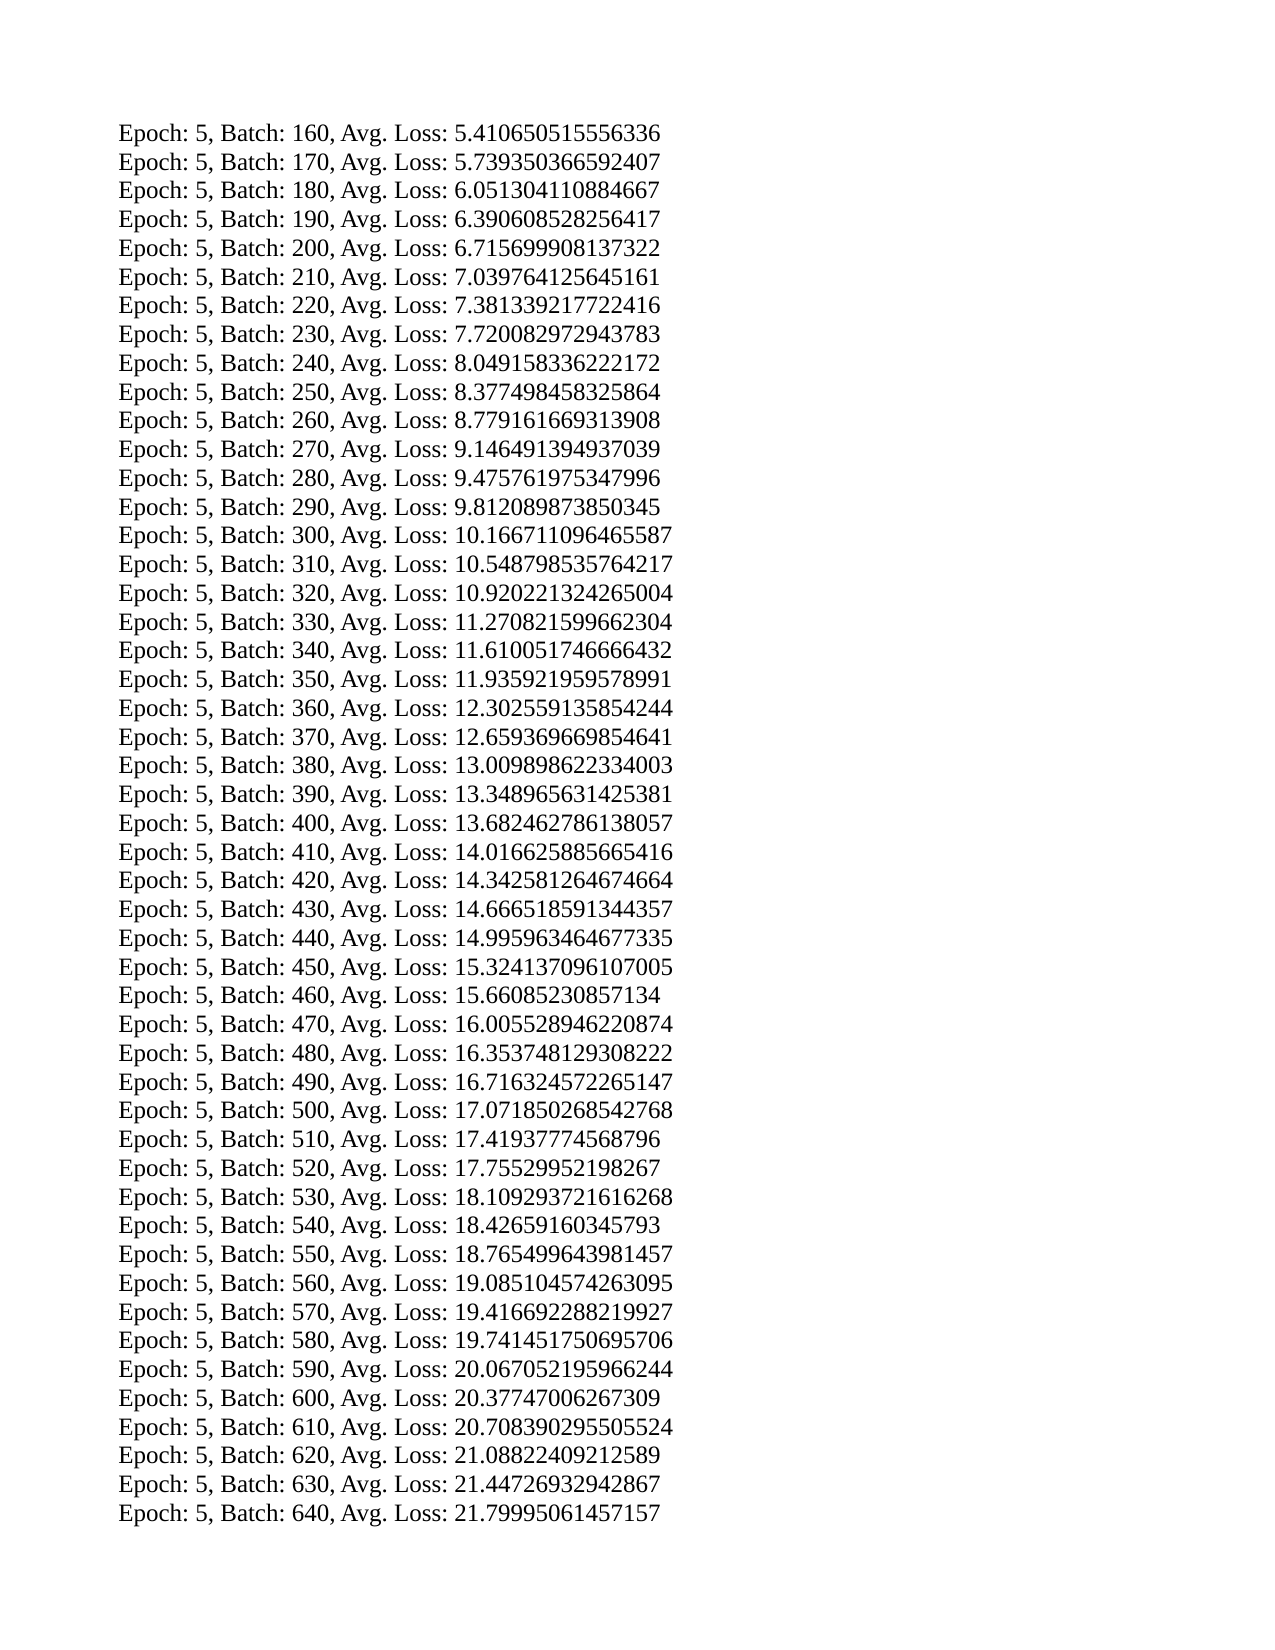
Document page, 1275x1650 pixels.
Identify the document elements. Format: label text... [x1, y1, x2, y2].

text Epoch: 5, Batch: 490, Avg. Loss: 16.716324572265147 [118, 1067, 1157, 1096]
text Epoch: 5, Batch: 160, Avg. Loss: 5.410650515556336 [118, 118, 1157, 147]
text Epoch: 5, Batch: 410, Avg. Loss: 14.016625885665416 [118, 837, 1157, 866]
text Epoch: 5, Batch: 600, Avg. Loss: 20.37747006267309 [118, 1383, 1157, 1412]
text Epoch: 5, Batch: 550, Avg. Loss: 18.765499643981457 [118, 1239, 1157, 1268]
text Epoch: 5, Batch: 510, Avg. Loss: 17.41937774568796 [118, 1124, 1157, 1153]
text Epoch: 5, Batch: 530, Avg. Loss: 18.109293721616268 [118, 1182, 1157, 1211]
text Epoch: 5, Batch: 440, Avg. Loss: 14.995963464677335 [118, 923, 1157, 952]
text Epoch: 5, Batch: 180, Avg. Loss: 6.051304110884667 [118, 176, 1157, 204]
text Epoch: 5, Batch: 310, Avg. Loss: 10.548798535764217 [118, 549, 1157, 578]
text Epoch: 5, Batch: 210, Avg. Loss: 7.039764125645161 [118, 262, 1157, 291]
text Epoch: 5, Batch: 260, Avg. Loss: 8.779161669313908 [118, 406, 1157, 434]
text Epoch: 5, Batch: 430, Avg. Loss: 14.666518591344357 [118, 894, 1157, 923]
text Epoch: 5, Batch: 240, Avg. Loss: 8.049158336222172 [118, 348, 1157, 377]
text Epoch: 5, Batch: 570, Avg. Loss: 19.416692288219927 [118, 1297, 1157, 1326]
text Epoch: 5, Batch: 580, Avg. Loss: 19.741451750695706 [118, 1326, 1157, 1354]
text Epoch: 5, Batch: 520, Avg. Loss: 17.75529952198267 [118, 1153, 1157, 1182]
text Epoch: 5, Batch: 370, Avg. Loss: 12.659369669854641 [118, 722, 1157, 751]
text Epoch: 5, Batch: 460, Avg. Loss: 15.66085230857134 [118, 981, 1157, 1009]
text Epoch: 5, Batch: 270, Avg. Loss: 9.146491394937039 [118, 434, 1157, 463]
text Epoch: 5, Batch: 630, Avg. Loss: 21.44726932942867 [118, 1469, 1157, 1498]
text Epoch: 5, Batch: 280, Avg. Loss: 9.475761975347996 [118, 463, 1157, 492]
text Epoch: 5, Batch: 190, Avg. Loss: 6.390608528256417 [118, 204, 1157, 233]
text Epoch: 5, Batch: 470, Avg. Loss: 16.005528946220874 [118, 1009, 1157, 1038]
text Epoch: 5, Batch: 360, Avg. Loss: 12.302559135854244 [118, 693, 1157, 722]
text Epoch: 5, Batch: 620, Avg. Loss: 21.08822409212589 [118, 1441, 1157, 1469]
text Epoch: 5, Batch: 170, Avg. Loss: 5.739350366592407 [118, 147, 1157, 176]
text Epoch: 5, Batch: 300, Avg. Loss: 10.166711096465587 [118, 521, 1157, 549]
text Epoch: 5, Batch: 560, Avg. Loss: 19.085104574263095 [118, 1268, 1157, 1297]
text Epoch: 5, Batch: 290, Avg. Loss: 9.812089873850345 [118, 492, 1157, 521]
text Epoch: 5, Batch: 320, Avg. Loss: 10.920221324265004 [118, 578, 1157, 607]
text Epoch: 5, Batch: 230, Avg. Loss: 7.720082972943783 [118, 319, 1157, 348]
text Epoch: 5, Batch: 500, Avg. Loss: 17.071850268542768 [118, 1096, 1157, 1124]
text Epoch: 5, Batch: 400, Avg. Loss: 13.682462786138057 [118, 808, 1157, 837]
text Epoch: 5, Batch: 610, Avg. Loss: 20.708390295505524 [118, 1412, 1157, 1441]
text Epoch: 5, Batch: 420, Avg. Loss: 14.342581264674664 [118, 866, 1157, 894]
text Epoch: 5, Batch: 390, Avg. Loss: 13.348965631425381 [118, 779, 1157, 808]
text Epoch: 5, Batch: 330, Avg. Loss: 11.270821599662304 [118, 607, 1157, 636]
text Epoch: 5, Batch: 640, Avg. Loss: 21.79995061457157 [118, 1498, 1157, 1527]
text Epoch: 5, Batch: 350, Avg. Loss: 11.935921959578991 [118, 664, 1157, 693]
text Epoch: 5, Batch: 220, Avg. Loss: 7.381339217722416 [118, 291, 1157, 319]
text Epoch: 5, Batch: 590, Avg. Loss: 20.067052195966244 [118, 1354, 1157, 1383]
text Epoch: 5, Batch: 250, Avg. Loss: 8.377498458325864 [118, 377, 1157, 406]
text Epoch: 5, Batch: 340, Avg. Loss: 11.610051746666432 [118, 636, 1157, 664]
text Epoch: 5, Batch: 540, Avg. Loss: 18.42659160345793 [118, 1211, 1157, 1239]
text Epoch: 5, Batch: 450, Avg. Loss: 15.324137096107005 [118, 952, 1157, 981]
text Epoch: 5, Batch: 380, Avg. Loss: 13.009898622334003 [118, 751, 1157, 779]
text Epoch: 5, Batch: 200, Avg. Loss: 6.715699908137322 [118, 233, 1157, 262]
text Epoch: 5, Batch: 480, Avg. Loss: 16.353748129308222 [118, 1038, 1157, 1067]
